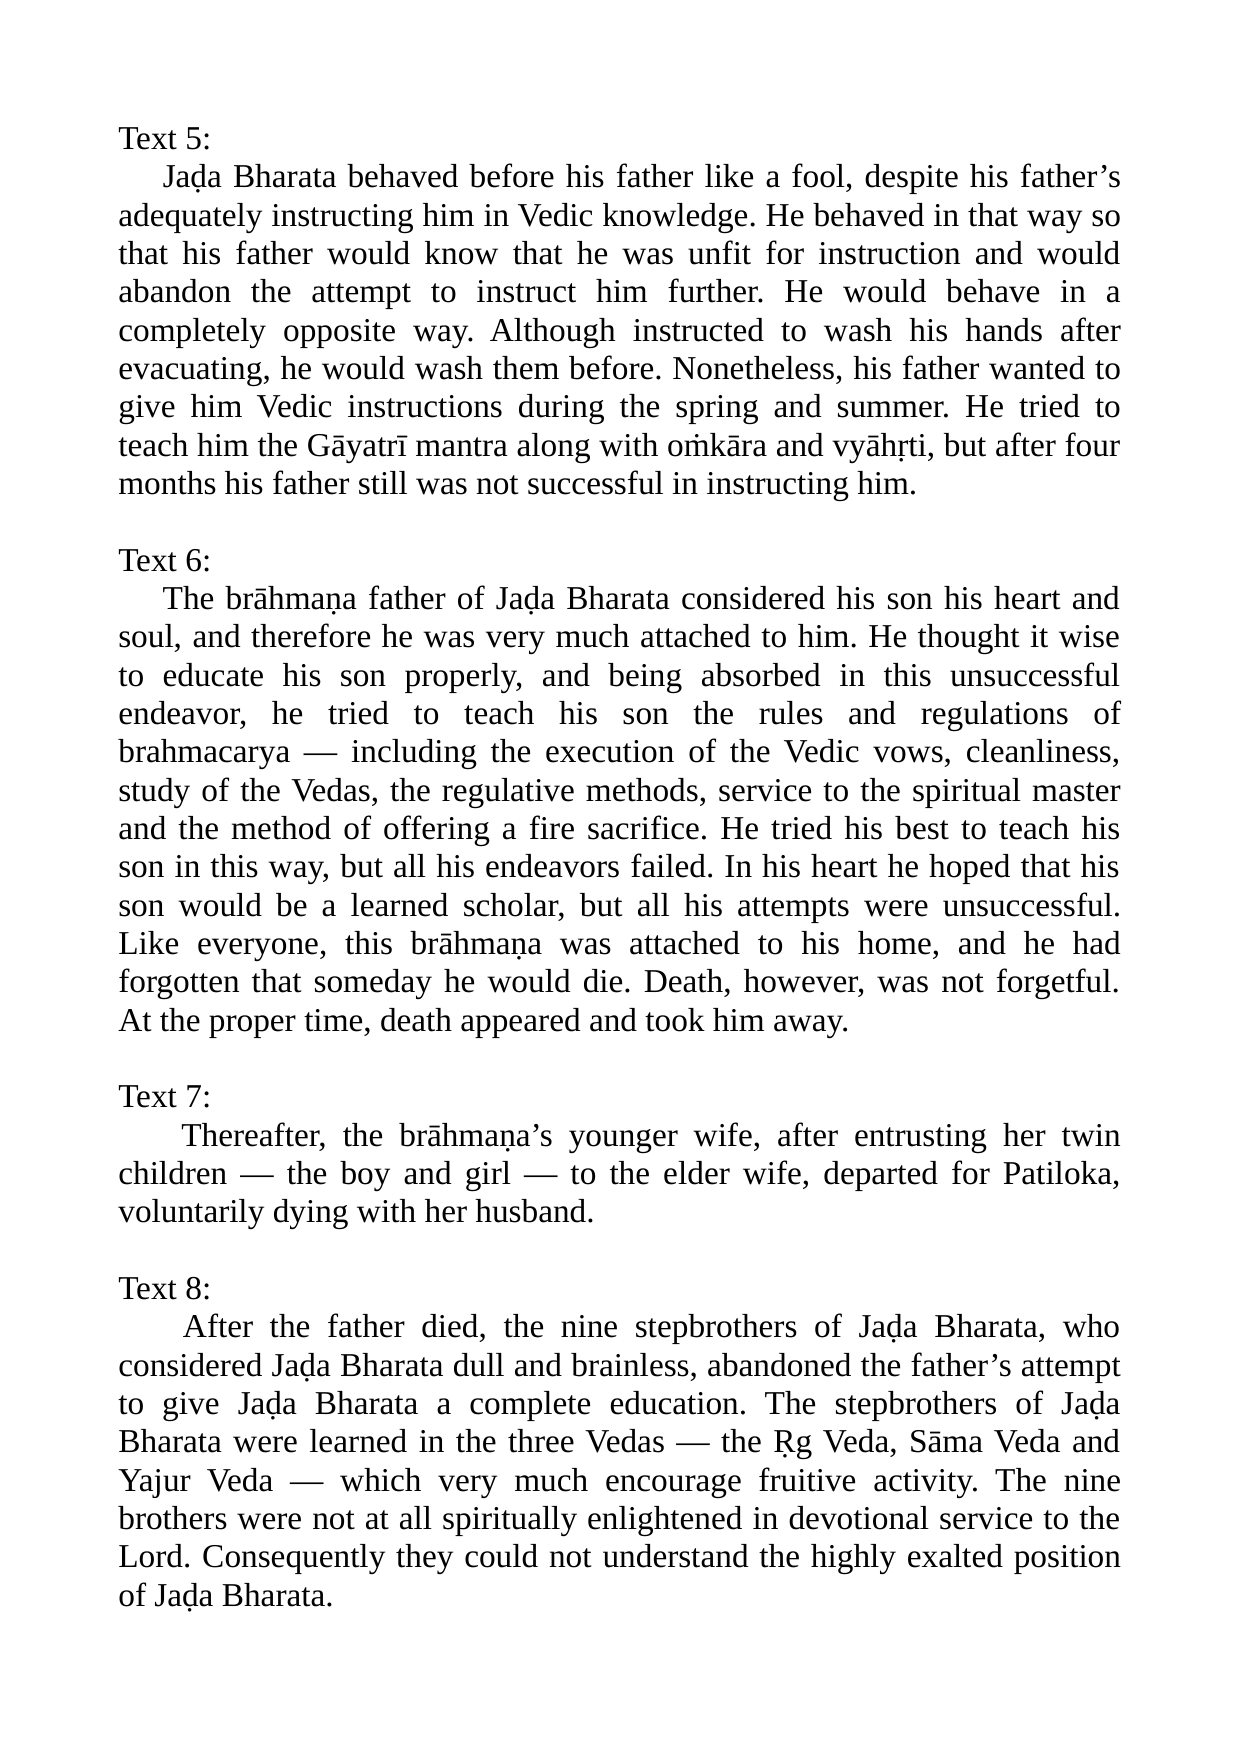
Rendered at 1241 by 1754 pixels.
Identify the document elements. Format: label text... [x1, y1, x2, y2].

text The brāhmaṇa father of Jaḍa Bharata considered his son his heart and soul, and therefore he was very much attached to him. He thought it wise to educate his son properly, and being absorbed in this unsuccessful endeavor, he tried to teach his son the rules and regulations of brahmacarya — including the execution of the Vedic vows, cleanliness, study of the Vedas, the regulative methods, service to the spiritual master and the method of offering a fire sacrifice. He tried his best to teach his son in this way, but all his endeavors failed. In his heart he hoped that his son would be a learned scholar, but all his attempts were unsuccessful. Like everyone, this brāhmaṇa was attached to his home, and he had forgotten that someday he would die. Death, however, was not forgetful. At the proper time, death appeared and took him away. [118, 578, 1122, 1038]
text After the father died, the nine stepbrothers of Jaḍa Bharata, who considered Jaḍa Bharata dull and brainless, abandoned the father’s attempt to give Jaḍa Bharata a complete education. The stepbrothers of Jaḍa Bharata were learned in the three Vedas — the Ṛg Veda, Sāma Veda and Yajur Veda — which very much encourage fruitive activity. The nine brothers were not at all spiritually enlightened in devotional service to the Lord. Consequently they could not understand the highly exalted position of Jaḍa Bharata. [118, 1306, 1122, 1613]
text Text 7: [118, 1076, 1122, 1115]
text Text 8: [118, 1268, 1122, 1306]
text Jaḍa Bharata behaved before his father like a fool, despite his father’s adequately instructing him in Vedic knowledge. He behaved in that way so that his father would know that he was unfit for instruction and would abandon the attempt to instruct him further. He would behave in a completely opposite way. Although instructed to wash his hands after evacuating, he would wash them before. Nonetheless, his father wanted to give him Vedic instructions during the spring and summer. He tried to teach him the Gāyatrī mantra along with oṁkāra and vyāhṛti, but after four months his father still was not successful in instructing him. [118, 156, 1122, 501]
text Text 6: [118, 540, 1122, 578]
text Thereafter, the brāhmaṇa’s younger wife, after entrusting her twin children — the boy and girl — to the elder wife, departed for Patiloka, voluntarily dying with her husband. [118, 1115, 1122, 1230]
text Text 5: [118, 118, 1122, 156]
